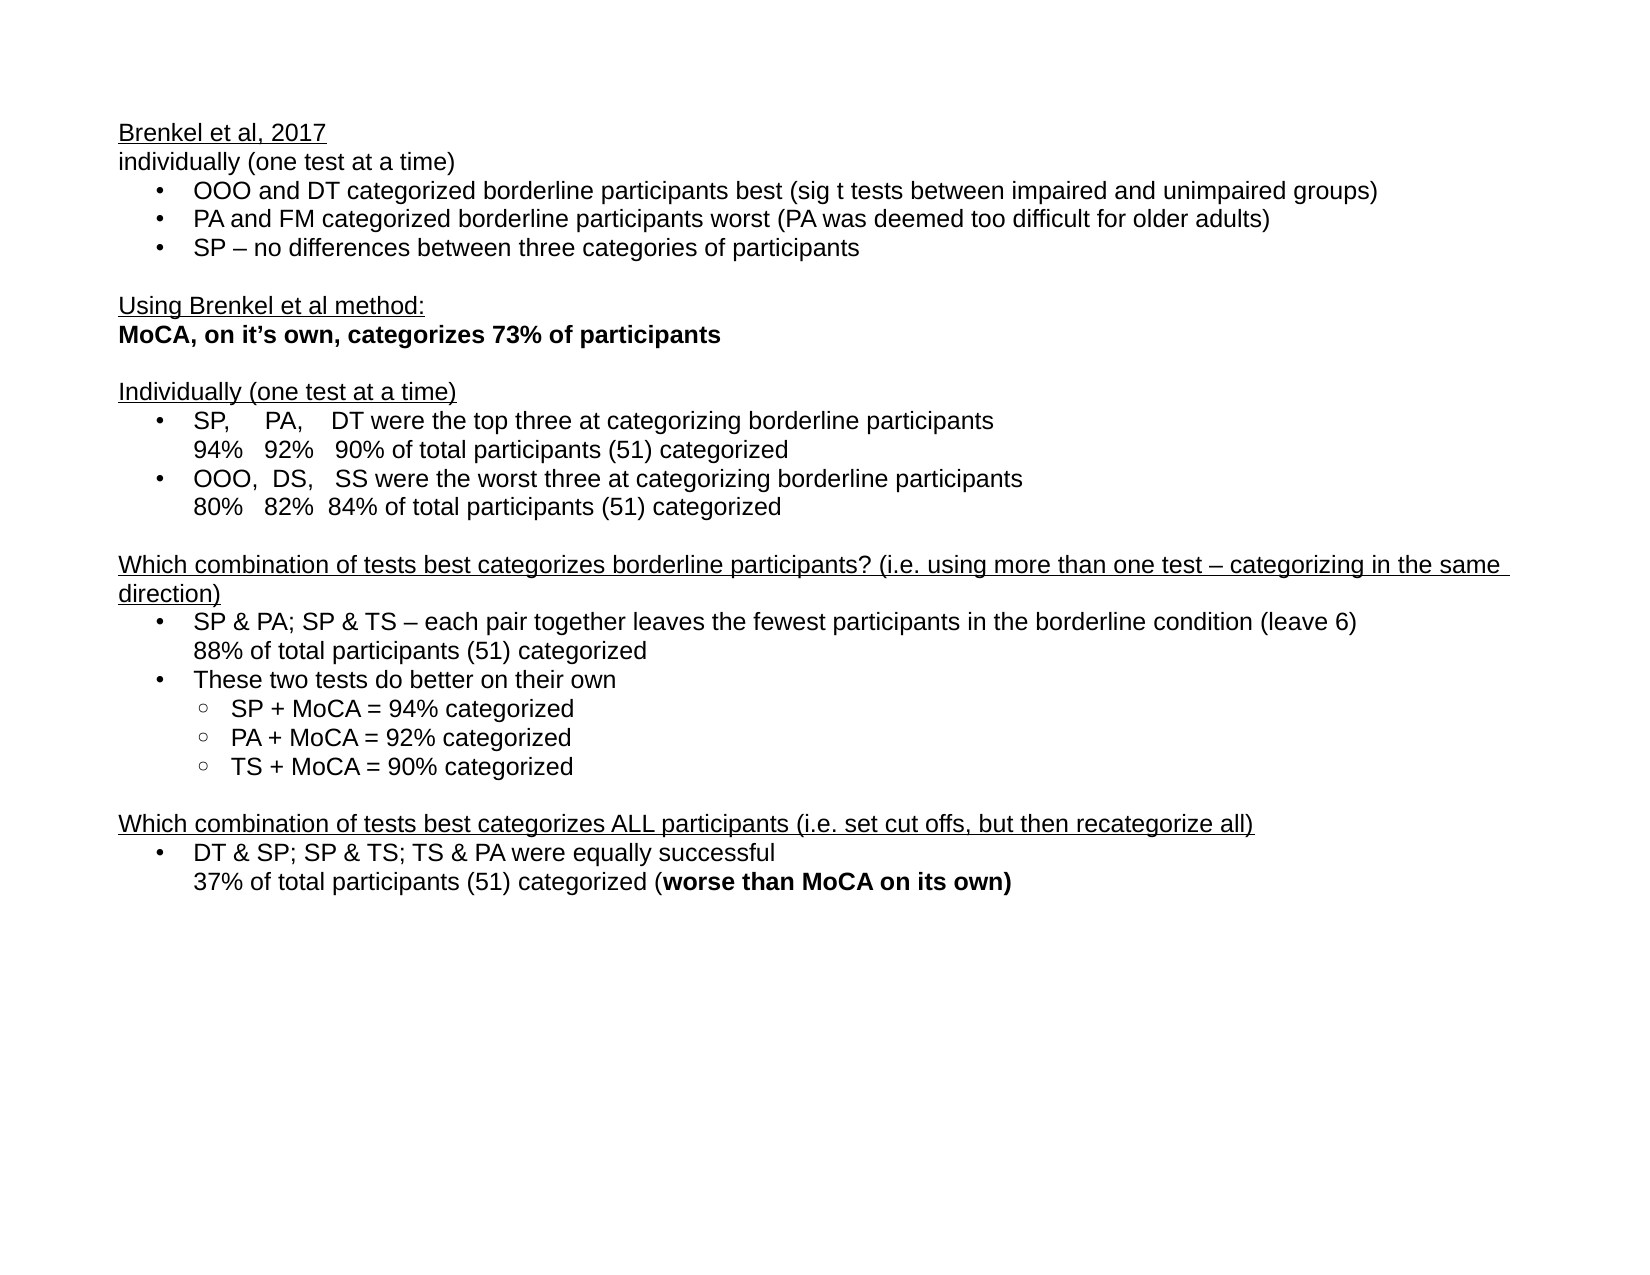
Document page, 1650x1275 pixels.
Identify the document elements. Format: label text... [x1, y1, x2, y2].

list SP, PA, DT were the top three at categorizing borderline participants [156, 406, 1532, 435]
text MoCA, on it’s own, categorizes 73% of participants [118, 320, 1532, 348]
list OOO and DT categorized borderline participants best (sig t tests between impaired and unimpaired groups) [156, 176, 1532, 204]
list These two tests do better on their own [156, 665, 1532, 694]
list SP – no differences between three categories of participants [156, 233, 1532, 262]
list PA and FM categorized borderline participants worst (PA was deemed too difficult for older adults) [156, 204, 1532, 233]
list PA + MoCA = 92% categorized [193, 723, 1532, 752]
list TS + MoCA = 90% categorized [193, 752, 1532, 780]
text Brenkel et al, 2017 [118, 118, 1532, 147]
text Using Brenkel et al method: [118, 291, 1532, 320]
list SP & PA; SP & TS – each pair together leaves the fewest participants in the borderline condition (leave 6) [156, 607, 1532, 636]
text Which combination of tests best categorizes ALL participants (i.e. set cut offs, but then recategorize all) [118, 809, 1532, 838]
list SP + MoCA = 94% categorized [193, 694, 1532, 723]
text Individually (one test at a time) [118, 377, 1532, 406]
list DT & SP; SP & TS; TS & PA were equally successful [156, 838, 1532, 867]
text individually (one test at a time) [118, 147, 1532, 176]
list 94% 92% 90% of total participants (51) categorized [156, 435, 1532, 463]
list OOO, DS, SS were the worst three at categorizing borderline participants 80% 82% 84% of total participants (51) categorized [156, 463, 1532, 521]
text Which combination of tests best categorizes borderline participants? (i.e. using more than one test – categorizing in the same direction) [118, 550, 1532, 607]
list 88% of total participants (51) categorized [156, 636, 1532, 665]
list 37% of total participants (51) categorized (worse than MoCA on its own) [156, 867, 1532, 896]
